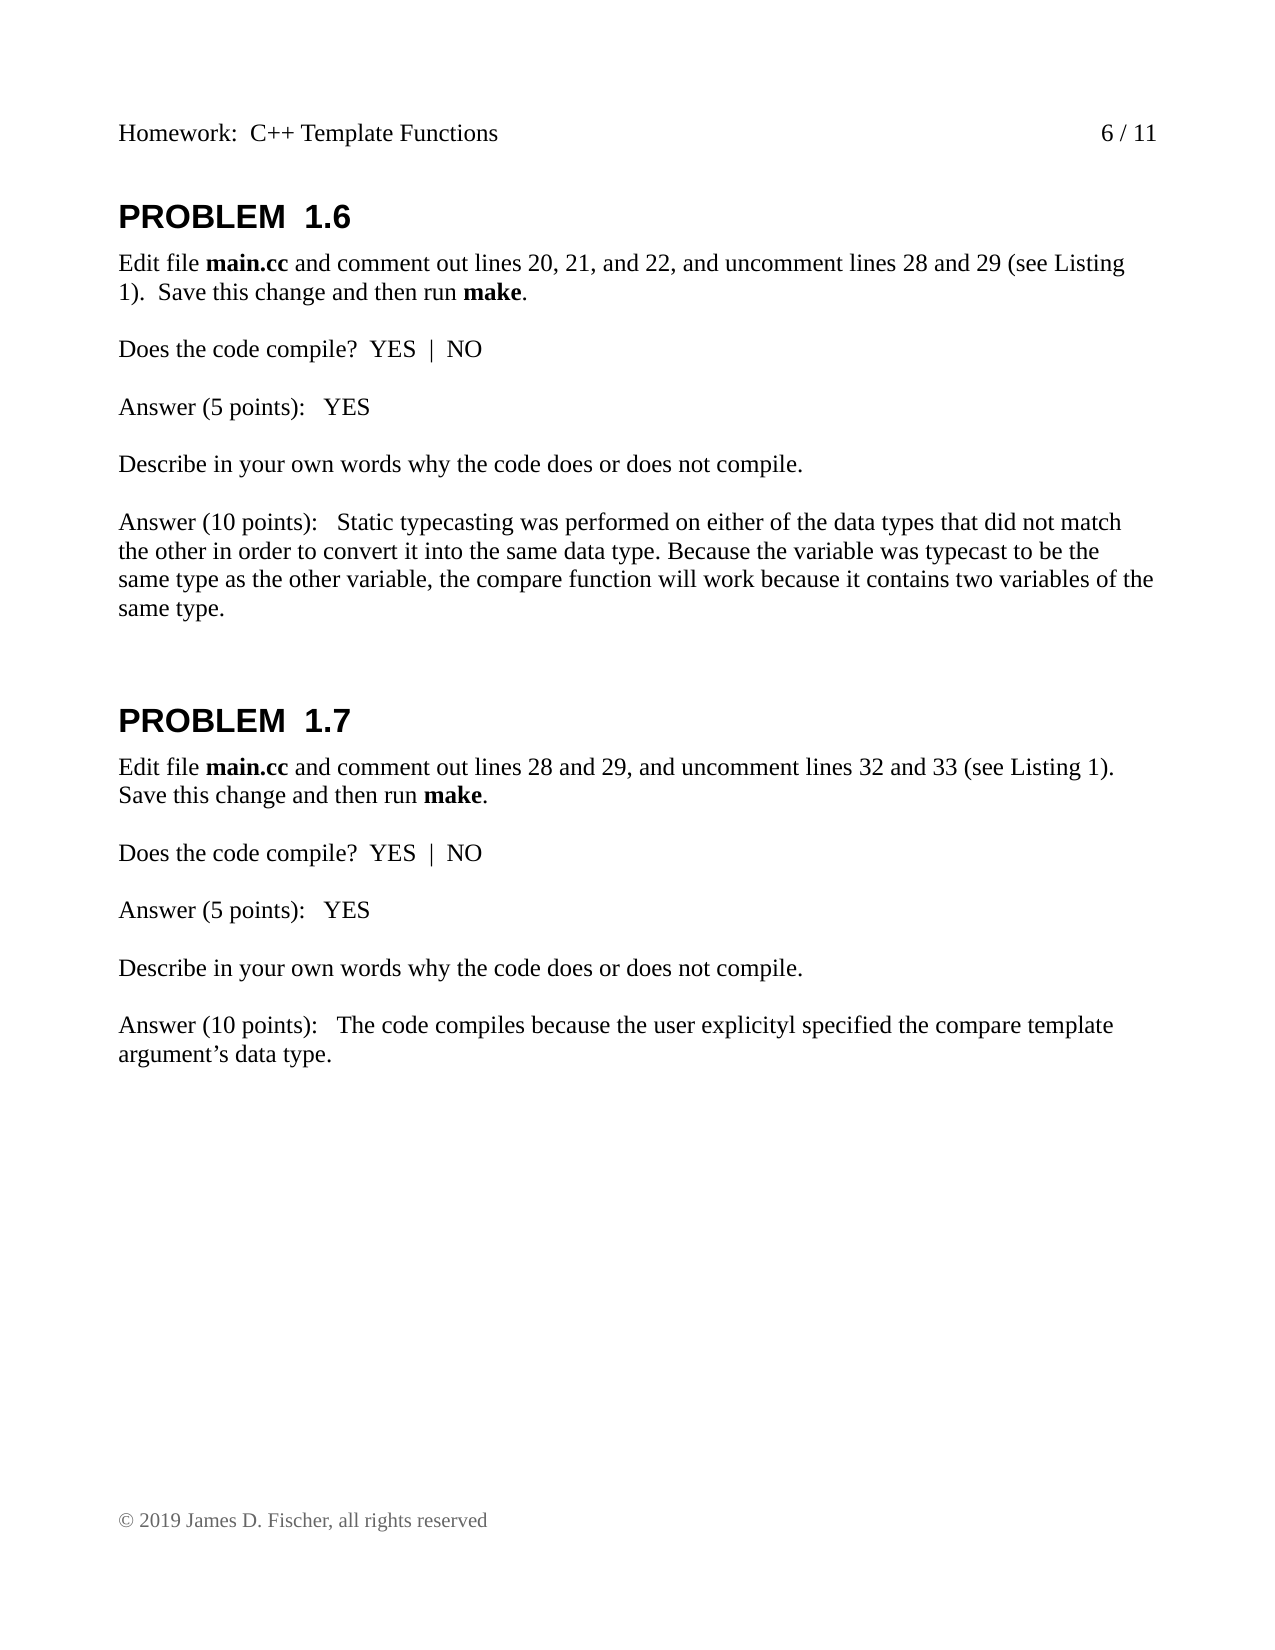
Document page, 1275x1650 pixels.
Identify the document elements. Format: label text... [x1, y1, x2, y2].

text Answer (10 points): Static typecasting was performed on either of the data types that did not match the other in order to convert it into the same data type. Because the variable was typecast to be the same type as the other variable, the compare function will work because it contains two variables of the same type. [118, 507, 1157, 622]
text Does the code compile? YES | NO [118, 334, 1157, 363]
subtitle PROBLEM 1.6 [118, 197, 1157, 236]
text Edit file main.cc and comment out lines 28 and 29, and uncomment lines 32 and 33 (see Listing 1). Save this change and then run make. [118, 752, 1157, 809]
text Answer (10 points): The code compiles because the user explicityl specified the compare template argument’s data type. [118, 1010, 1157, 1068]
text Does the code compile? YES | NO [118, 838, 1157, 867]
text Answer (5 points): YES [118, 392, 1157, 421]
text Answer (5 points): YES [118, 895, 1157, 924]
text Edit file main.cc and comment out lines 20, 21, and 22, and uncomment lines 28 and 29 (see Listing 1). Save this change and then run make. [118, 248, 1157, 306]
text Describe in your own words why the code does or does not compile. [118, 449, 1157, 478]
subtitle PROBLEM 1.7 [118, 700, 1157, 739]
text Describe in your own words why the code does or does not compile. [118, 953, 1157, 982]
